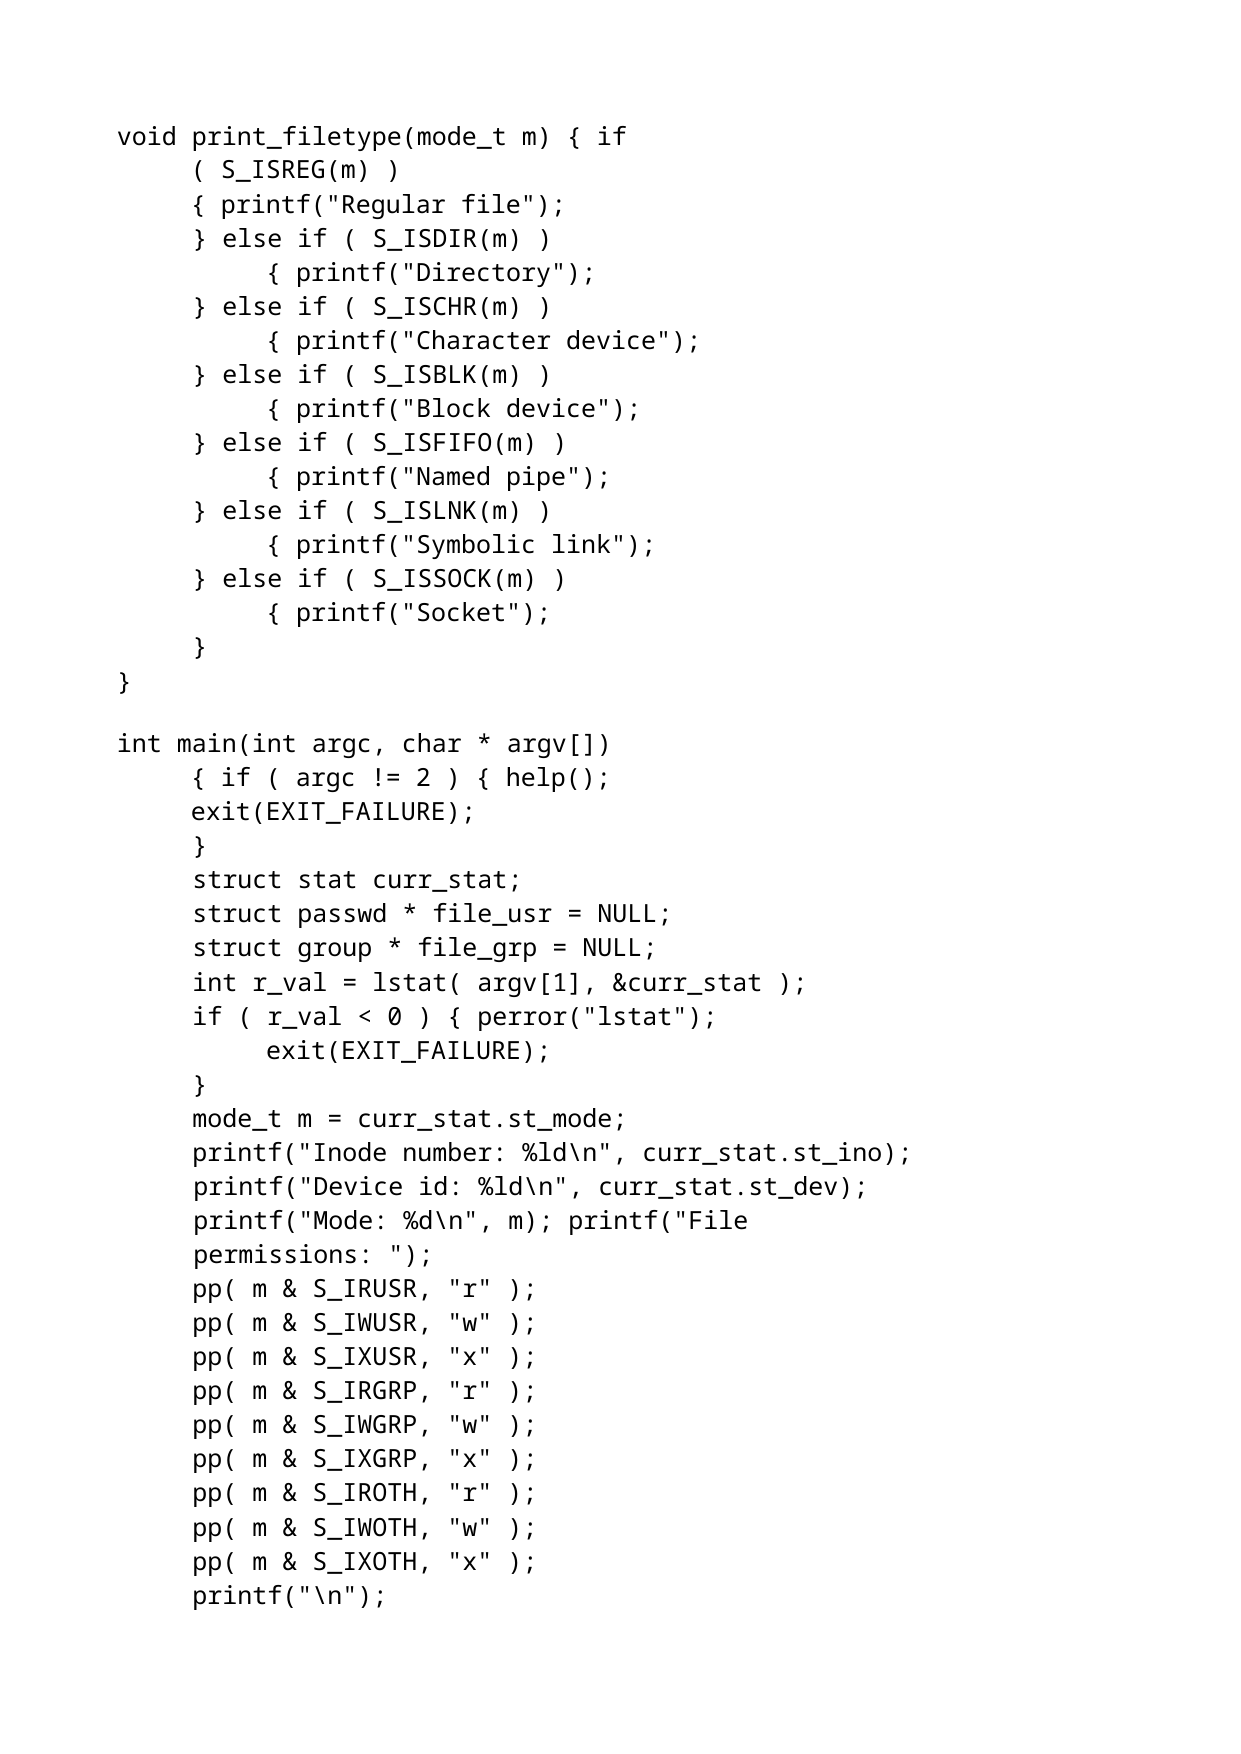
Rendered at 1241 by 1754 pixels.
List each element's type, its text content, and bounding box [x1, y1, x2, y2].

text } [192, 629, 779, 663]
text pp( m & S_IROTH, "r" ); [192, 1475, 927, 1509]
text int r_val = lstat( argv[1], &curr_stat ); [192, 964, 822, 998]
text struct passwd * file_usr = NULL; [192, 896, 822, 930]
text pp( m & S_IWGRP, "w" ); [192, 1407, 927, 1441]
text pp( m & S_IXOTH, "x" ); [192, 1543, 927, 1577]
text int main(int argc, char * argv[]) { if ( argc != 2 ) { help(); exit(EXIT_FAILURE); [117, 726, 658, 828]
text struct group * file_grp = NULL; [192, 930, 822, 964]
text } else if ( S_ISDIR(m) ) { printf("Directory"); [192, 220, 779, 288]
text pp( m & S_IRUSR, "r" ); [192, 1271, 927, 1305]
text printf("\n"); [192, 1577, 927, 1611]
text mode_t m = curr_stat.st_mode; [192, 1100, 779, 1134]
text } else if ( S_ISBLK(m) ) { printf("Block device"); [192, 357, 779, 425]
text } else if ( S_ISFIFO(m) ) { printf("Named pipe"); [192, 425, 779, 493]
text } [192, 1066, 779, 1100]
text if ( r_val < 0 ) { perror("lstat"); exit(EXIT_FAILURE); [192, 998, 717, 1066]
text } else if ( S_ISLNK(m) ) { printf("Symbolic link"); [192, 493, 779, 561]
text pp( m & S_IRGRP, "r" ); [192, 1373, 927, 1407]
text void print_filetype(mode_t m) { if ( S_ISREG(m) ) { printf("Regular file"); [117, 118, 628, 220]
text pp( m & S_IXUSR, "x" ); [192, 1339, 927, 1373]
text printf("Inode number: %ld\n", curr_stat.st_ino); printf("Device id: %ld\n", curr_stat.st_dev); printf("Mode: %d\n", m); printf("File permissions: "); [192, 1134, 927, 1271]
text pp( m & S_IWUSR, "w" ); [192, 1305, 927, 1339]
text } else if ( S_ISSOCK(m) ) { printf("Socket"); [192, 561, 779, 629]
text } [117, 663, 779, 697]
text pp( m & S_IWOTH, "w" ); [192, 1509, 927, 1543]
text pp( m & S_IXGRP, "x" ); [192, 1441, 927, 1475]
text } else if ( S_ISCHR(m) ) { printf("Character device"); [192, 288, 779, 357]
text } [192, 828, 779, 862]
text struct stat curr_stat; [192, 862, 822, 896]
